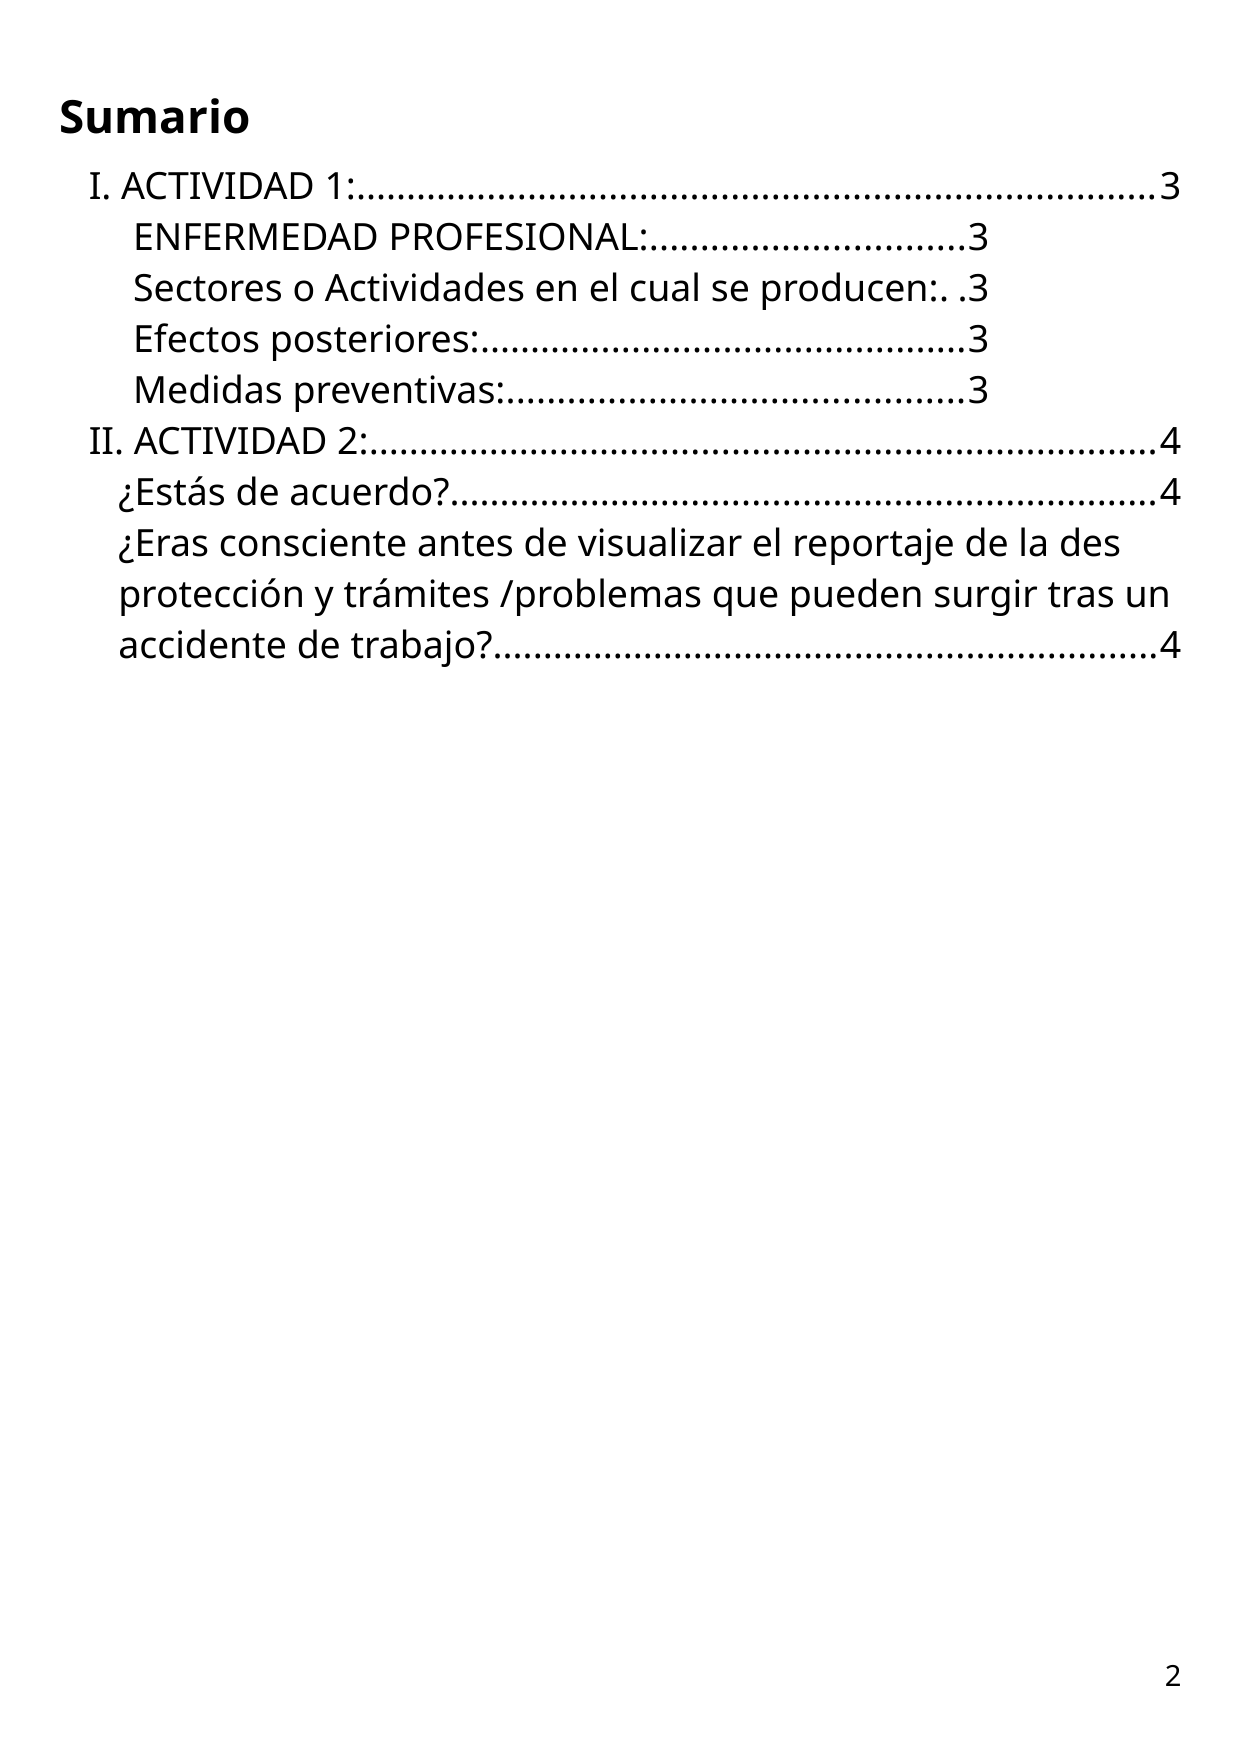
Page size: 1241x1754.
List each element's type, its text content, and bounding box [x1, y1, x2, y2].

text I. ACTIVIDAD 1: 3 [88, 159, 1181, 210]
text Sectores o Actividades en el cual se producen: 3 [133, 261, 1181, 312]
text Medidas preventivas: 3 [133, 363, 1181, 414]
text II. ACTIVIDAD 2: 4 [88, 414, 1181, 465]
text ENFERMEDAD PROFESIONAL: 3 [133, 210, 1181, 261]
text ¿Eras consciente antes de visualizar el reportaje de la des protección y trámites /problemas que pueden surgir tras un accidente de trabajo? 4 [118, 516, 1181, 669]
text Efectos posteriores: 3 [133, 312, 1181, 363]
subtitle Sumario [59, 84, 1181, 146]
text ¿Estás de acuerdo? 4 [118, 465, 1181, 516]
